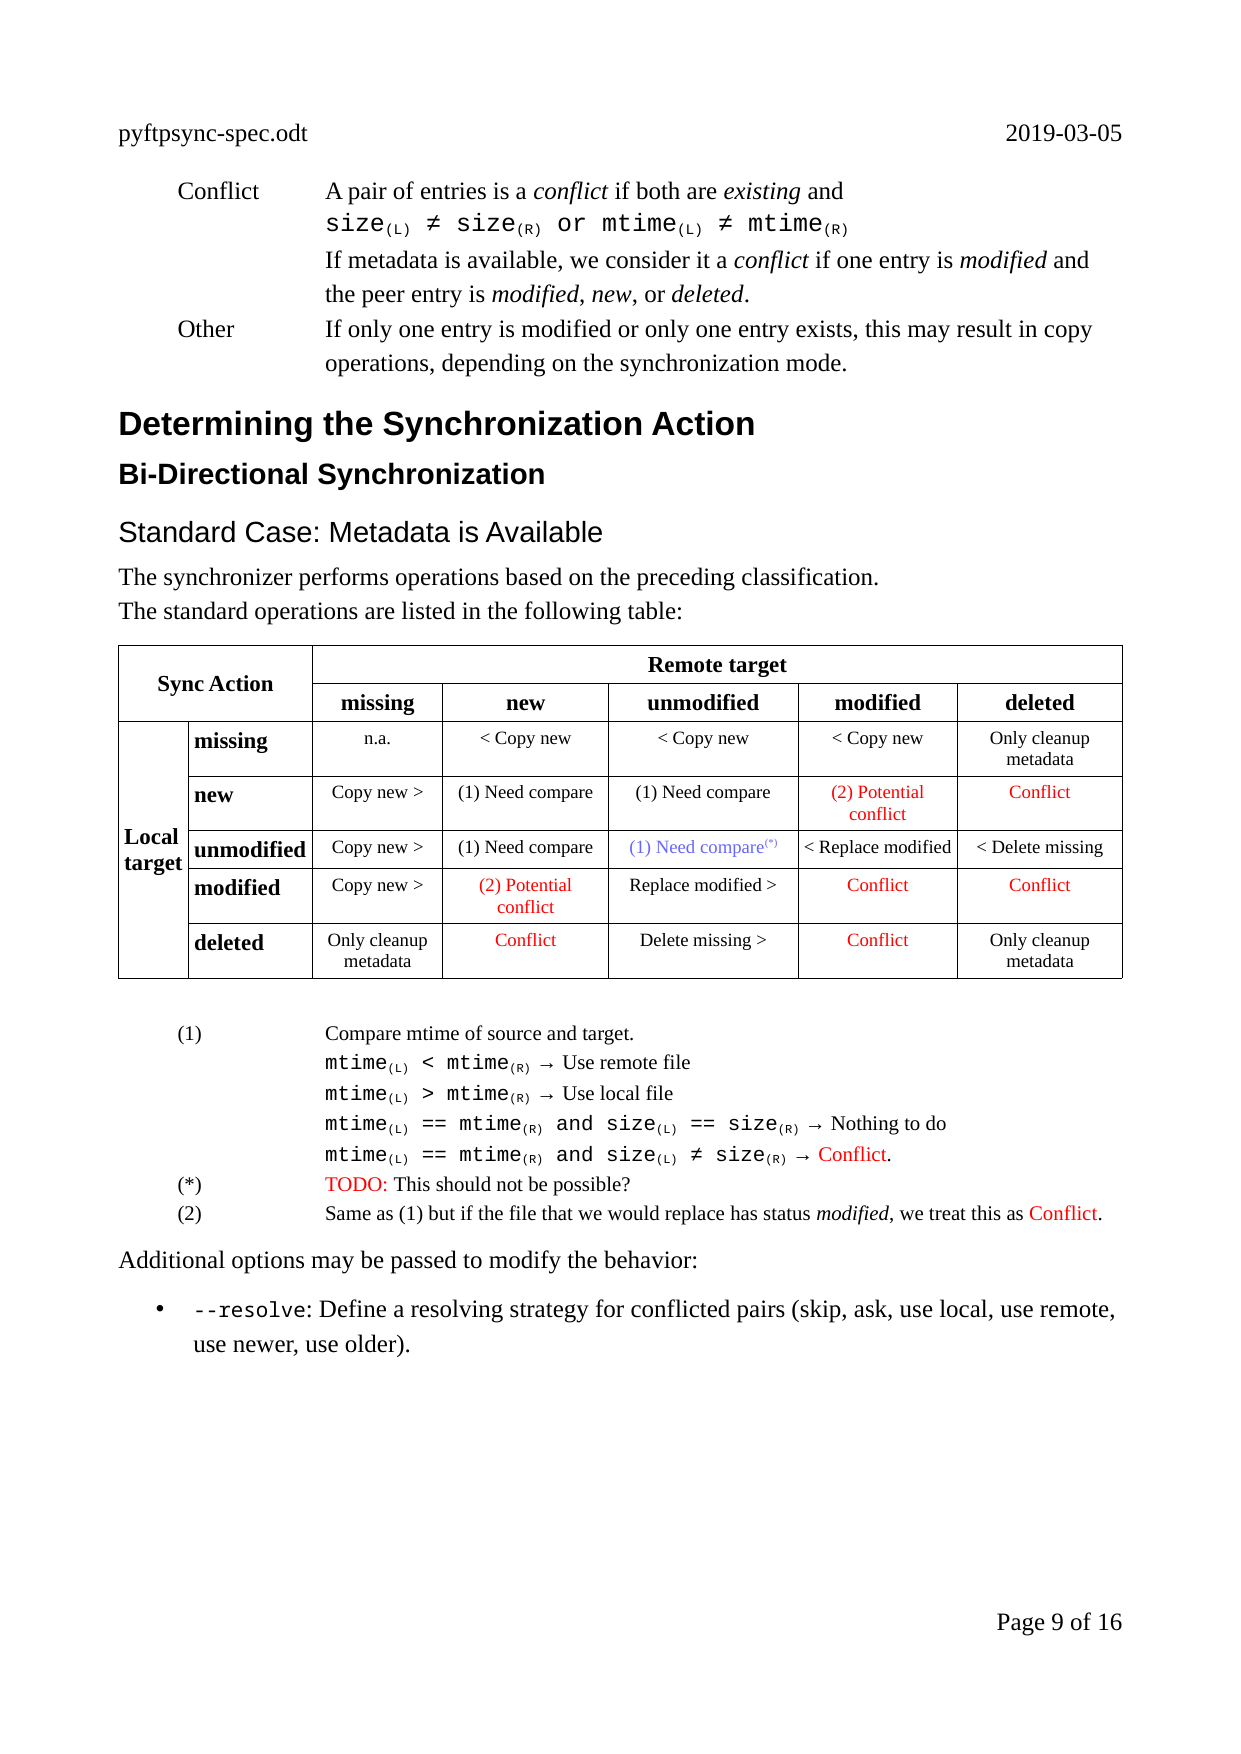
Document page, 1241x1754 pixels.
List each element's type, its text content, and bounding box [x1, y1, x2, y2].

table_cell n.a. [313, 722, 442, 776]
table_cell Copy new > [313, 777, 442, 830]
table_cell Only cleanup metadata [313, 924, 442, 978]
table_cell Only cleanup metadata [958, 722, 1122, 776]
subtitle Determining the Synchronization Action [118, 403, 1122, 442]
table_cell (1) Need compare [443, 831, 608, 868]
table_cell modified [799, 684, 957, 721]
table_cell unmodified [609, 684, 798, 721]
table_cell (2) Potential conflict [799, 777, 957, 830]
text (1) Compare mtime of source and target. mtime(L) < mtime(R) → Use remote file mtime(L) > mtime(R) → Use local file mtime(L) == mtime(R) and size(L) == size(R) → Nothing to do mtime(L) == mtime(R) and size(L) ≠ size(R) → Conflict. [177, 1021, 1122, 1167]
table_cell < Delete missing [958, 831, 1122, 868]
table_cell Conflict [799, 869, 957, 923]
table_cell < Copy new [609, 722, 798, 776]
table_header Sync Action [119, 646, 312, 721]
table_cell (1) Need compare [609, 777, 798, 830]
table_cell (2) Potential conflict [443, 869, 608, 923]
text The synchronizer performs operations based on the preceding classification. The standard operations are listed in the following table: [118, 562, 1122, 625]
table_cell unmodified [189, 831, 312, 868]
table_cell < Copy new [799, 722, 957, 776]
table_cell < Replace modified [799, 831, 957, 868]
table_cell new [443, 684, 608, 721]
table_cell Delete missing > [609, 924, 798, 978]
table_cell Copy new > [313, 831, 442, 868]
list --resolve: Define a resolving strategy for conflicted pairs (skip, ask, use local, use remote, use newer, use older). [156, 1294, 1122, 1358]
text (*) TODO: This should not be possible? [177, 1172, 1122, 1196]
table_cell Replace modified > [609, 869, 798, 923]
table_cell modified [189, 869, 312, 923]
text Other If only one entry is modified or only one entry exists, this may result in copy operations, depending on the synchronization mode. [177, 314, 1122, 377]
table_cell Local target [119, 722, 188, 978]
table_cell missing [189, 722, 312, 776]
table_cell deleted [958, 684, 1122, 721]
table_cell deleted [189, 924, 312, 978]
subtitle Standard Case: Metadata is Available [118, 516, 1122, 549]
table_cell Conflict [799, 924, 957, 978]
table_cell (1) Need compare(*) [609, 831, 798, 868]
table_cell Conflict [958, 777, 1122, 830]
table_cell Conflict [958, 869, 1122, 923]
subtitle Bi-Directional Synchronization [118, 457, 1122, 491]
table_cell Only cleanup metadata [958, 924, 1122, 978]
text (2) Same as (1) but if the file that we would replace has status modified, we treat this as Conflict. [177, 1201, 1122, 1225]
text Conflict A pair of entries is a conflict if both are existing and size(L) ≠ size(R) or mtime(L) ≠ mtime(R) If metadata is available, we consider it a conflict if one entry is modified and the peer entry is modified, new, or deleted. [177, 176, 1122, 308]
table_header Remote target [313, 646, 1122, 683]
table_cell Conflict [443, 924, 608, 978]
table_cell Copy new > [313, 869, 442, 923]
text Additional options may be passed to modify the behavior: [118, 1245, 1122, 1274]
table_cell < Copy new [443, 722, 608, 776]
table_cell new [189, 777, 312, 830]
table_cell (1) Need compare [443, 777, 608, 830]
table_cell missing [313, 684, 442, 721]
